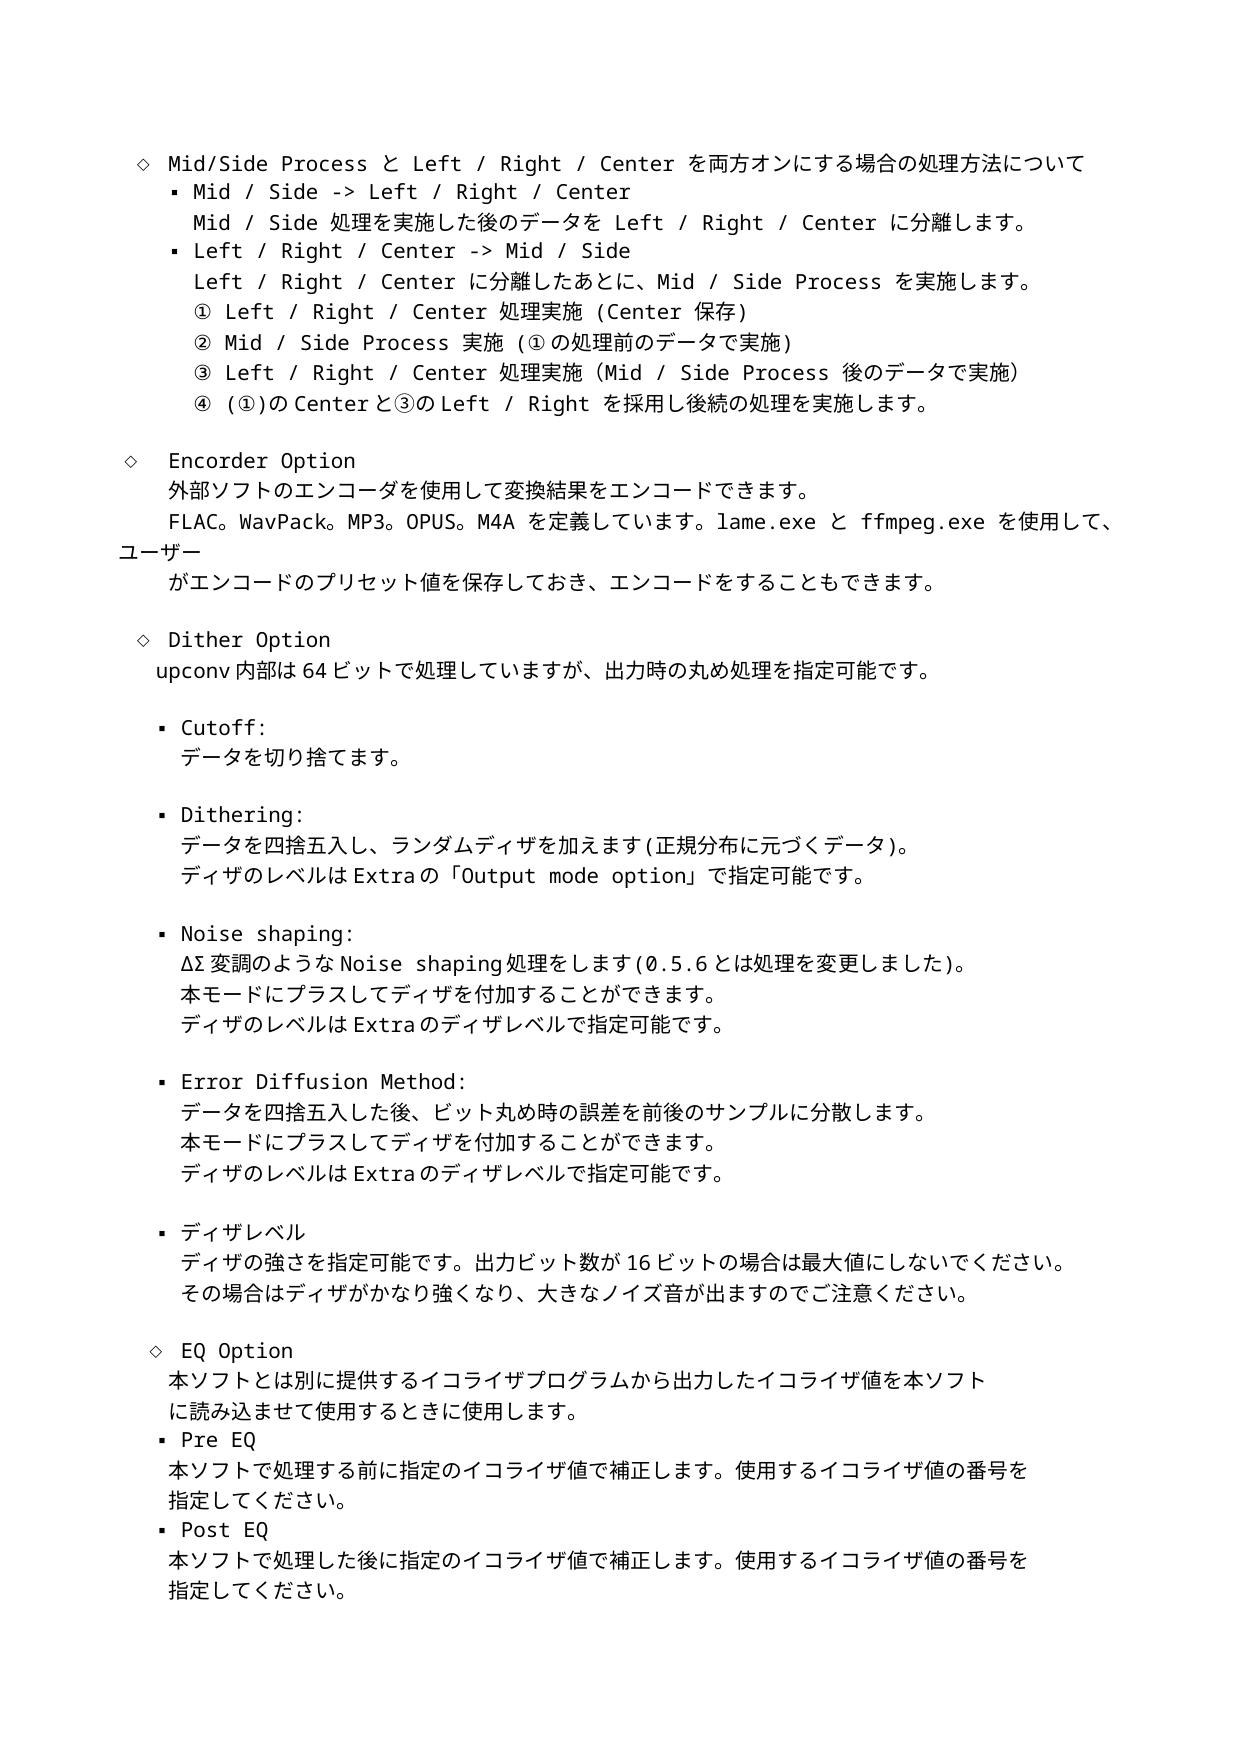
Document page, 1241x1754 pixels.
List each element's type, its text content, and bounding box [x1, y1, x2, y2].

text ◇ Dither Option [118, 625, 1122, 654]
text データを切り捨てます。 [118, 741, 1122, 772]
text ΔΣ変調のようなNoise shaping処理をします(0.5.6とは処理を変更しました)。 [118, 947, 1122, 977]
text ディザの強さを指定可能です。出力ビット数が16ビットの場合は最大値にしないでください。 [118, 1246, 1122, 1277]
text 本モードにプラスしてディザを付加することができます。 [118, 977, 1122, 1008]
text ④ (①)のCenterと③のLeft / Right を採用し後続の処理を実施します。 [118, 387, 1122, 417]
text ◇ Encorder Option [118, 446, 1122, 474]
text ▪ Post EQ 本ソフトで処理した後に指定のイコライザ値で補正します。使用するイコライザ値の番号を 指定してください。 [118, 1515, 1122, 1604]
text ② Mid / Side Process 実施 (①の処理前のデータで実施) ③ Left / Right / Center 処理実施（Mid / Side Process 後のデータで実施） [118, 326, 1122, 387]
text ▪ Dithering: [118, 800, 1122, 829]
text ▪ Left / Right / Center -> Mid / Side [118, 236, 1122, 265]
text ▪ ディザレベル [118, 1216, 1122, 1246]
text ▪ Cutoff: [118, 713, 1122, 741]
text 外部ソフトのエンコーダを使用して変換結果をエンコードできます。 [118, 474, 1122, 505]
text upconv内部は64ビットで処理していますが、出力時の丸め処理を指定可能です。 [118, 654, 1122, 684]
text ▪ Error Diffusion Method: [118, 1067, 1122, 1096]
text 本モードにプラスしてディザを付加することができます。 [118, 1126, 1122, 1157]
text ディザのレベルはExtraのディザレベルで指定可能です。 [118, 1008, 1122, 1038]
text データを四捨五入し、ランダムディザを加えます(正規分布に元づくデータ)。 [118, 829, 1122, 859]
text Mid / Side 処理を実施した後のデータを Left / Right / Center に分離します。 [118, 206, 1122, 236]
text その場合はディザがかなり強くなり、大きなノイズ音が出ますのでご注意ください。 [118, 1277, 1122, 1307]
text ◇ Mid/Side Process と Left / Right / Center を両方オンにする場合の処理方法について [118, 147, 1122, 177]
text Left / Right / Center に分離したあとに、Mid / Side Process を実施します。 [118, 265, 1122, 295]
text ▪ Mid / Side -> Left / Right / Center [118, 177, 1122, 206]
text ディザのレベルはExtraのディザレベルで指定可能です。 [118, 1157, 1122, 1187]
text データを四捨五入した後、ビット丸め時の誤差を前後のサンプルに分散します。 [118, 1096, 1122, 1126]
text ディザのレベルはExtraの「Output mode option」で指定可能です。 [118, 859, 1122, 890]
text ① Left / Right / Center 処理実施 (Center 保存) [118, 295, 1122, 326]
text FLAC。WavPack。MP3。OPUS。M4A を定義しています。lame.exe と ffmpeg.exe を使用して、ユーザー [118, 505, 1122, 566]
text ▪ Noise shaping: [118, 918, 1122, 947]
text ◇ EQ Option 本ソフトとは別に提供するイコライザプログラムから出力したイコライザ値を本ソフト に読み込ませて使用するときに使用します。 ▪ Pre EQ 本ソフトで処理する前に指定のイコライザ値で補正します。使用するイコライザ値の番号を 指定してください。 [118, 1336, 1122, 1515]
text がエンコードのプリセット値を保存しておき、エンコードをすることもできます。 [118, 566, 1122, 625]
